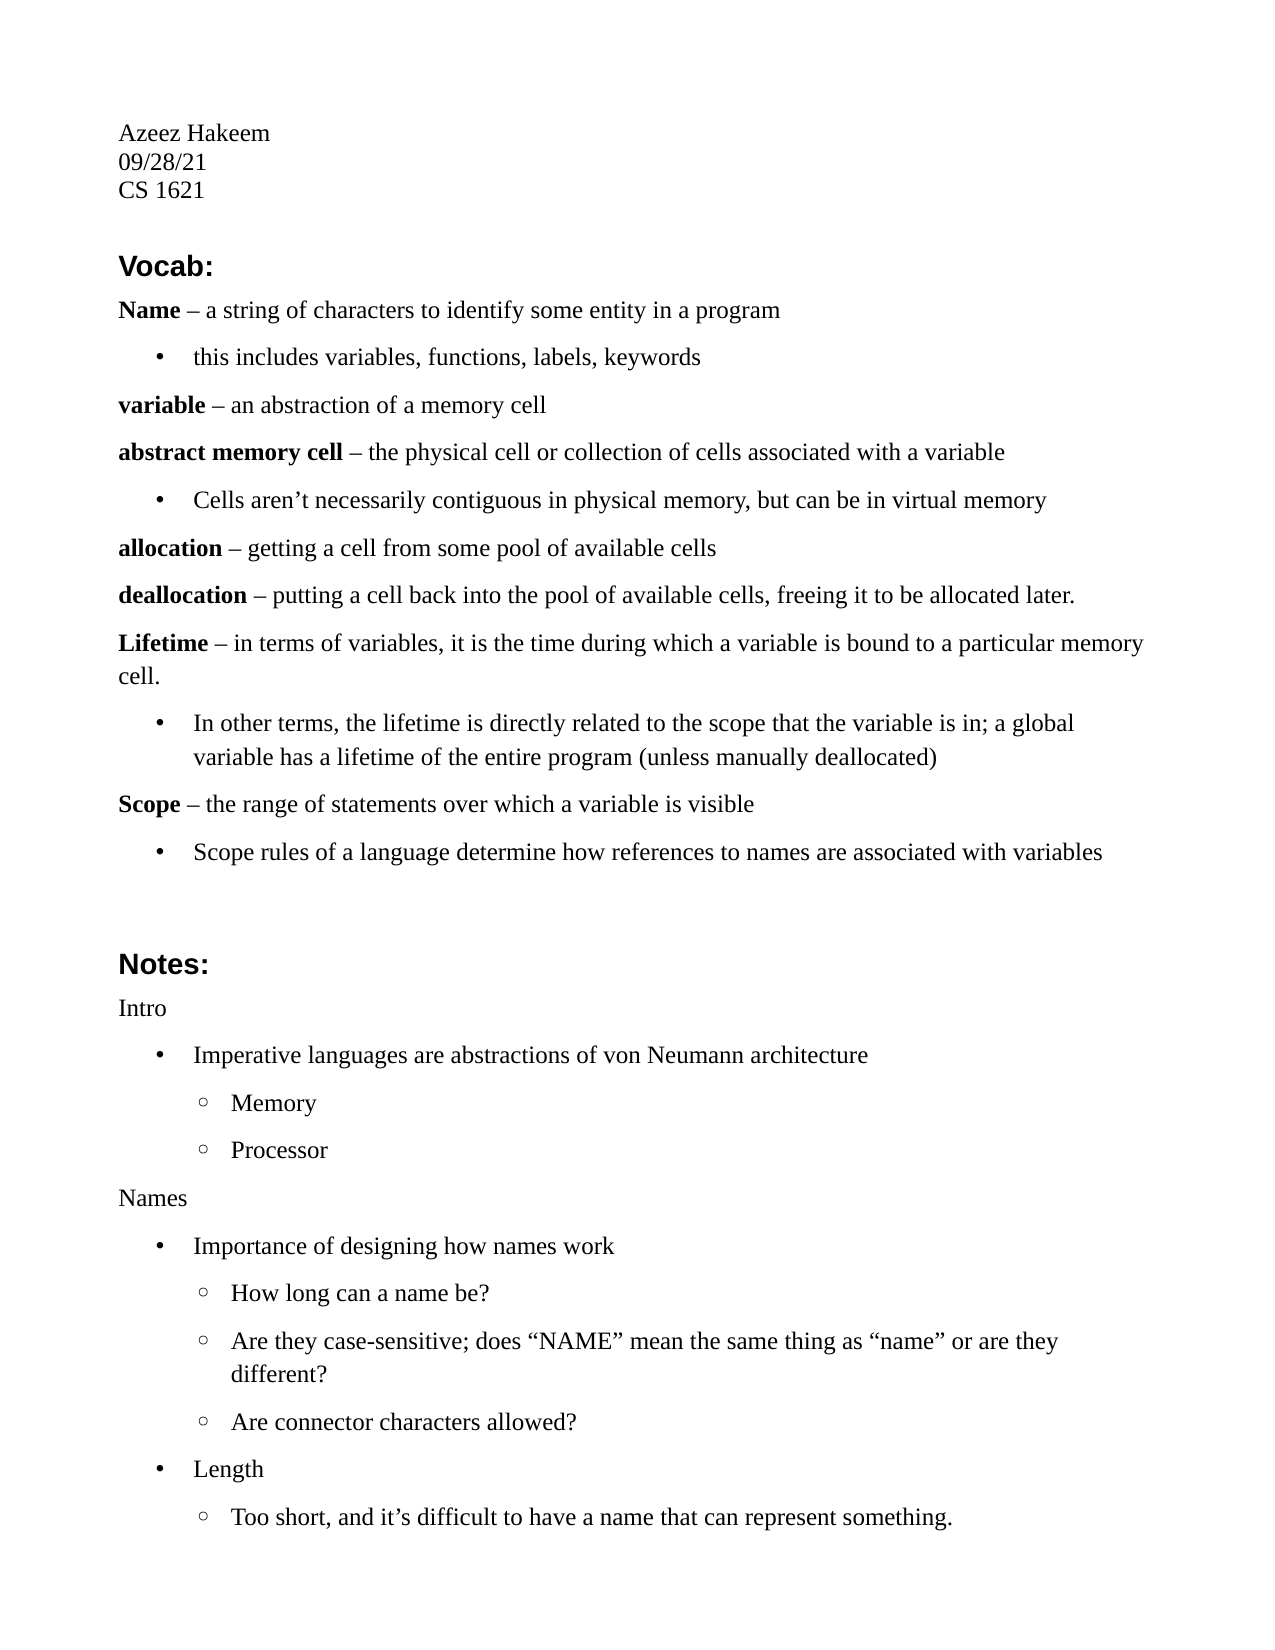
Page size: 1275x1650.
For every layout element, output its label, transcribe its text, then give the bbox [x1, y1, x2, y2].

text variable – an abstraction of a memory cell [118, 390, 1157, 419]
subtitle Vocab: [118, 248, 1157, 282]
text abstract memory cell – the physical cell or collection of cells associated with a variable [118, 437, 1157, 466]
list Scope rules of a language determine how references to names are associated with variables [156, 837, 1157, 866]
text Names [118, 1183, 1157, 1212]
text Lifetime – in terms of variables, it is the time during which a variable is bound to a particular memory cell. [118, 628, 1157, 690]
text Intro [118, 993, 1157, 1022]
list Too short, and it’s difficult to have a name that can represent something. [193, 1502, 1157, 1531]
list In other terms, the lifetime is directly related to the scope that the variable is in; a global variable has a lifetime of the entire program (unless manually deallocated) [156, 708, 1157, 770]
list Cells aren’t necessarily contiguous in physical memory, but can be in virtual memory [156, 485, 1157, 514]
text Scope – the range of statements over which a variable is visible [118, 789, 1157, 818]
list Are they case-sensitive; does “NAME” mean the same thing as “name” or are they different? [193, 1326, 1157, 1388]
subtitle Notes: [118, 947, 1157, 980]
list Processor [193, 1136, 1157, 1164]
list Importance of designing how names work [156, 1231, 1157, 1259]
list Are connector characters allowed? [193, 1407, 1157, 1435]
list Imperative languages are abstractions of von Neumann architecture [156, 1040, 1157, 1069]
list How long can a name be? [193, 1278, 1157, 1307]
text Name – a string of characters to identify some entity in a program [118, 295, 1157, 323]
list Memory [193, 1088, 1157, 1117]
list this includes variables, functions, labels, keywords [156, 342, 1157, 371]
list Length [156, 1454, 1157, 1483]
text deallocation – putting a cell back into the pool of available cells, freeing it to be allocated later. [118, 580, 1157, 609]
text allocation – getting a cell from some pool of available cells [118, 533, 1157, 561]
